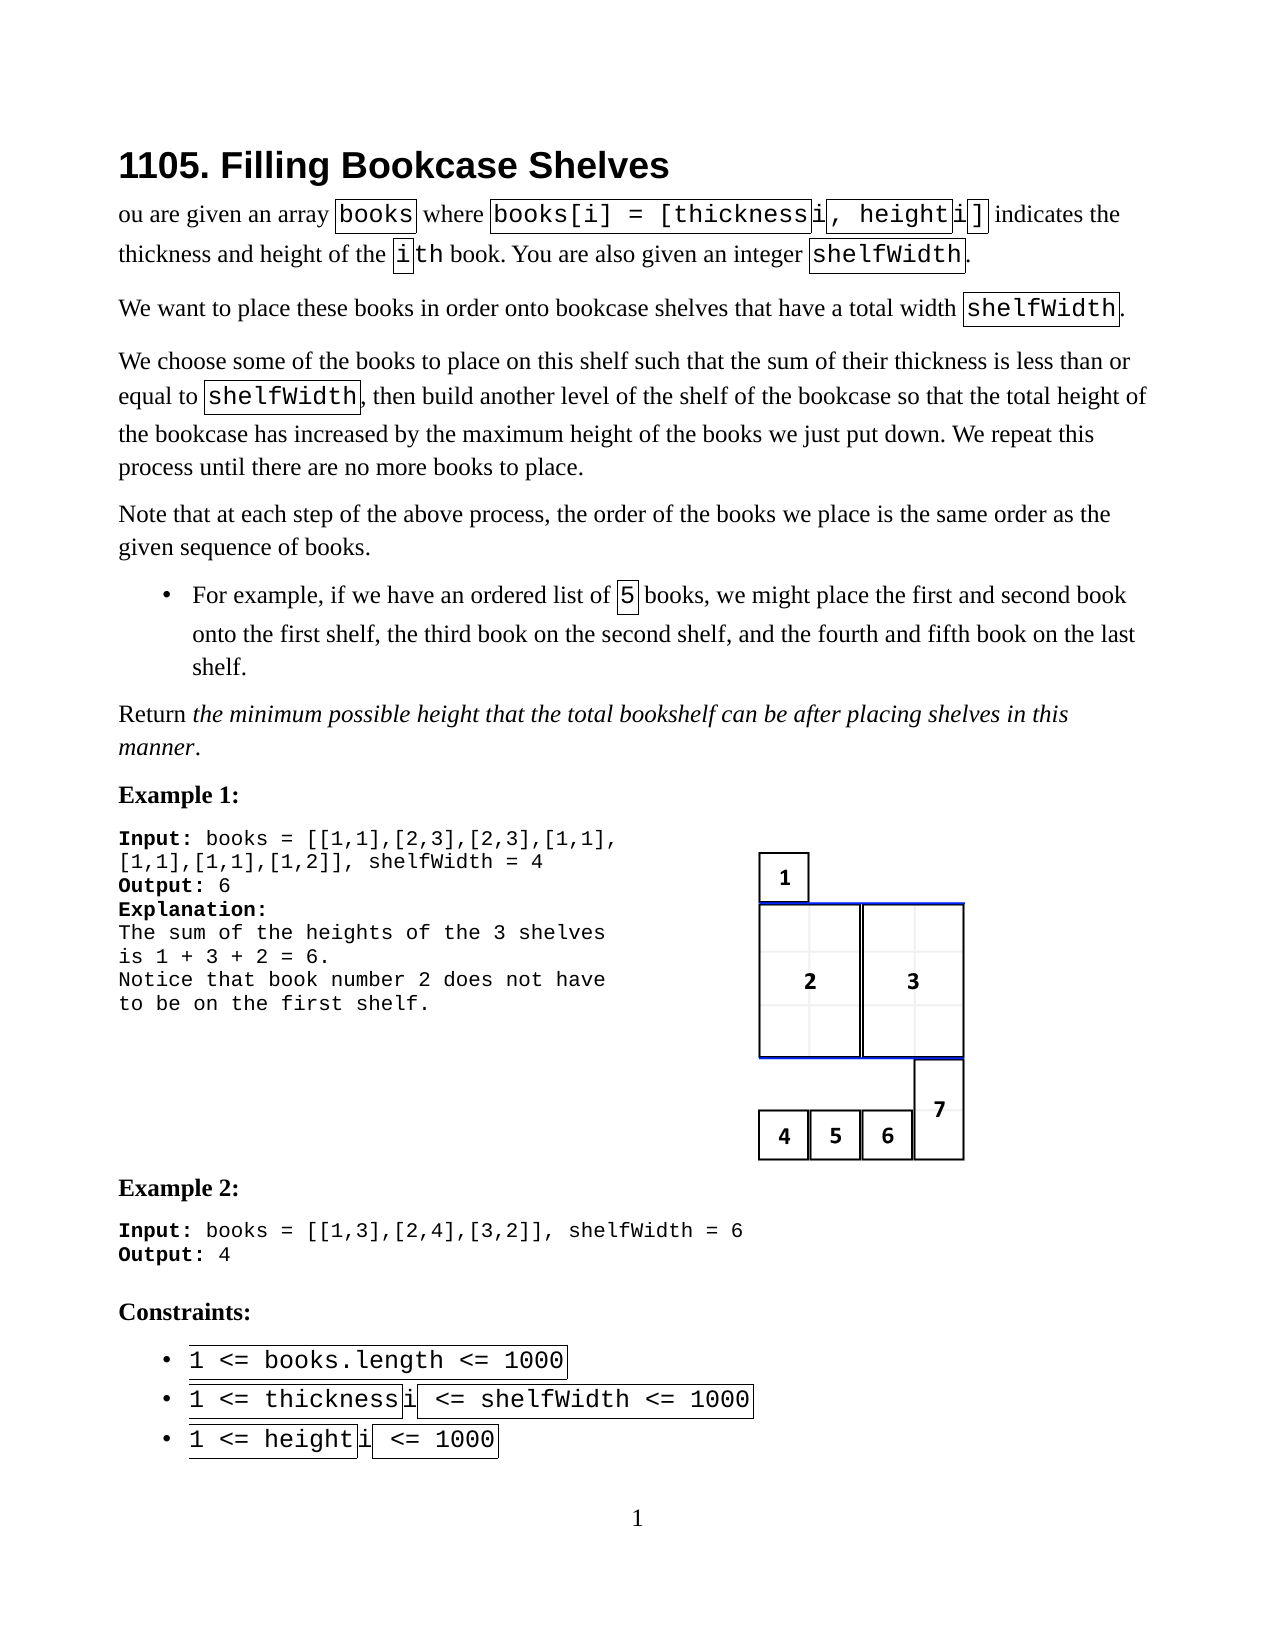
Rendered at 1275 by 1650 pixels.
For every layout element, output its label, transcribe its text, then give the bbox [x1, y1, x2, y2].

list [568, 1344, 1157, 1379]
list 1 <= thicknessi <= shelfWidth <= 1000 [162, 1384, 402, 1418]
list 1 <= height [162, 1423, 357, 1458]
text Constraints: [118, 1297, 1157, 1326]
text Input: books = [[1,3],[2,4],[3,2]], shelfWidth = 6 [118, 1220, 1157, 1244]
text Return the minimum possible height that the total bookshelf can be after placing shelves in this manner. [118, 699, 1157, 761]
text Note that at each step of the above process, the order of the books we place is the same order as the given sequence of books. [118, 499, 1157, 561]
text We choose some of the books to place on this shelf such that the sum of their thickness is less than or equal to shelfWidth, then build another level of the shelf of the bookcase so that the total height of the bookcase has increased by the maximum height of the books we just put down. We repeat this process until there are no more books to place. [118, 346, 1157, 481]
text Example 2: [118, 1173, 1157, 1201]
list i <= 1000 [358, 1423, 498, 1458]
text Example 1: [118, 780, 1157, 809]
text ou are given an array books where books[i] = [thicknessi, heighti] indicates the thickness and height of the ith book. You are also given an integer shelfWidth. [118, 199, 1157, 273]
list 1 <= books.length <= 1000 [162, 1344, 567, 1379]
list 1 <= thicknessi <= shelfWidth <= 1000 [754, 1384, 1157, 1418]
list For example, if we have an ordered list of 5 books, we might place the first and second book onto the first shelf, the third book on the second shelf, and the fourth and fifth book on the last shelf. [162, 580, 1157, 681]
text We want to place these books in order onto bookcase shelves that have a total width [118, 292, 963, 327]
list 1 <= thicknessi <= shelfWidth <= 1000 [418, 1385, 753, 1418]
text . [1120, 292, 1157, 327]
text Output: 4 [118, 1244, 1157, 1267]
table_header [638, 828, 1157, 1173]
subtitle 1105. Filling Bookcase Shelves [118, 143, 1157, 186]
list [499, 1423, 1157, 1458]
picture [755, 850, 967, 1163]
table_header Input: books = [[1,1],[2,3],[2,3],[1,1],[1,1],[1,1],[1,2]], shelfWidth = 4 Output: 6 Explanation: The sum of the heights of the 3 shelves is 1 + 3 + 2 = 6. Notice that book number 2 does not have to be on the first shelf. [118, 828, 637, 1173]
text shelfWidth [964, 293, 1119, 326]
